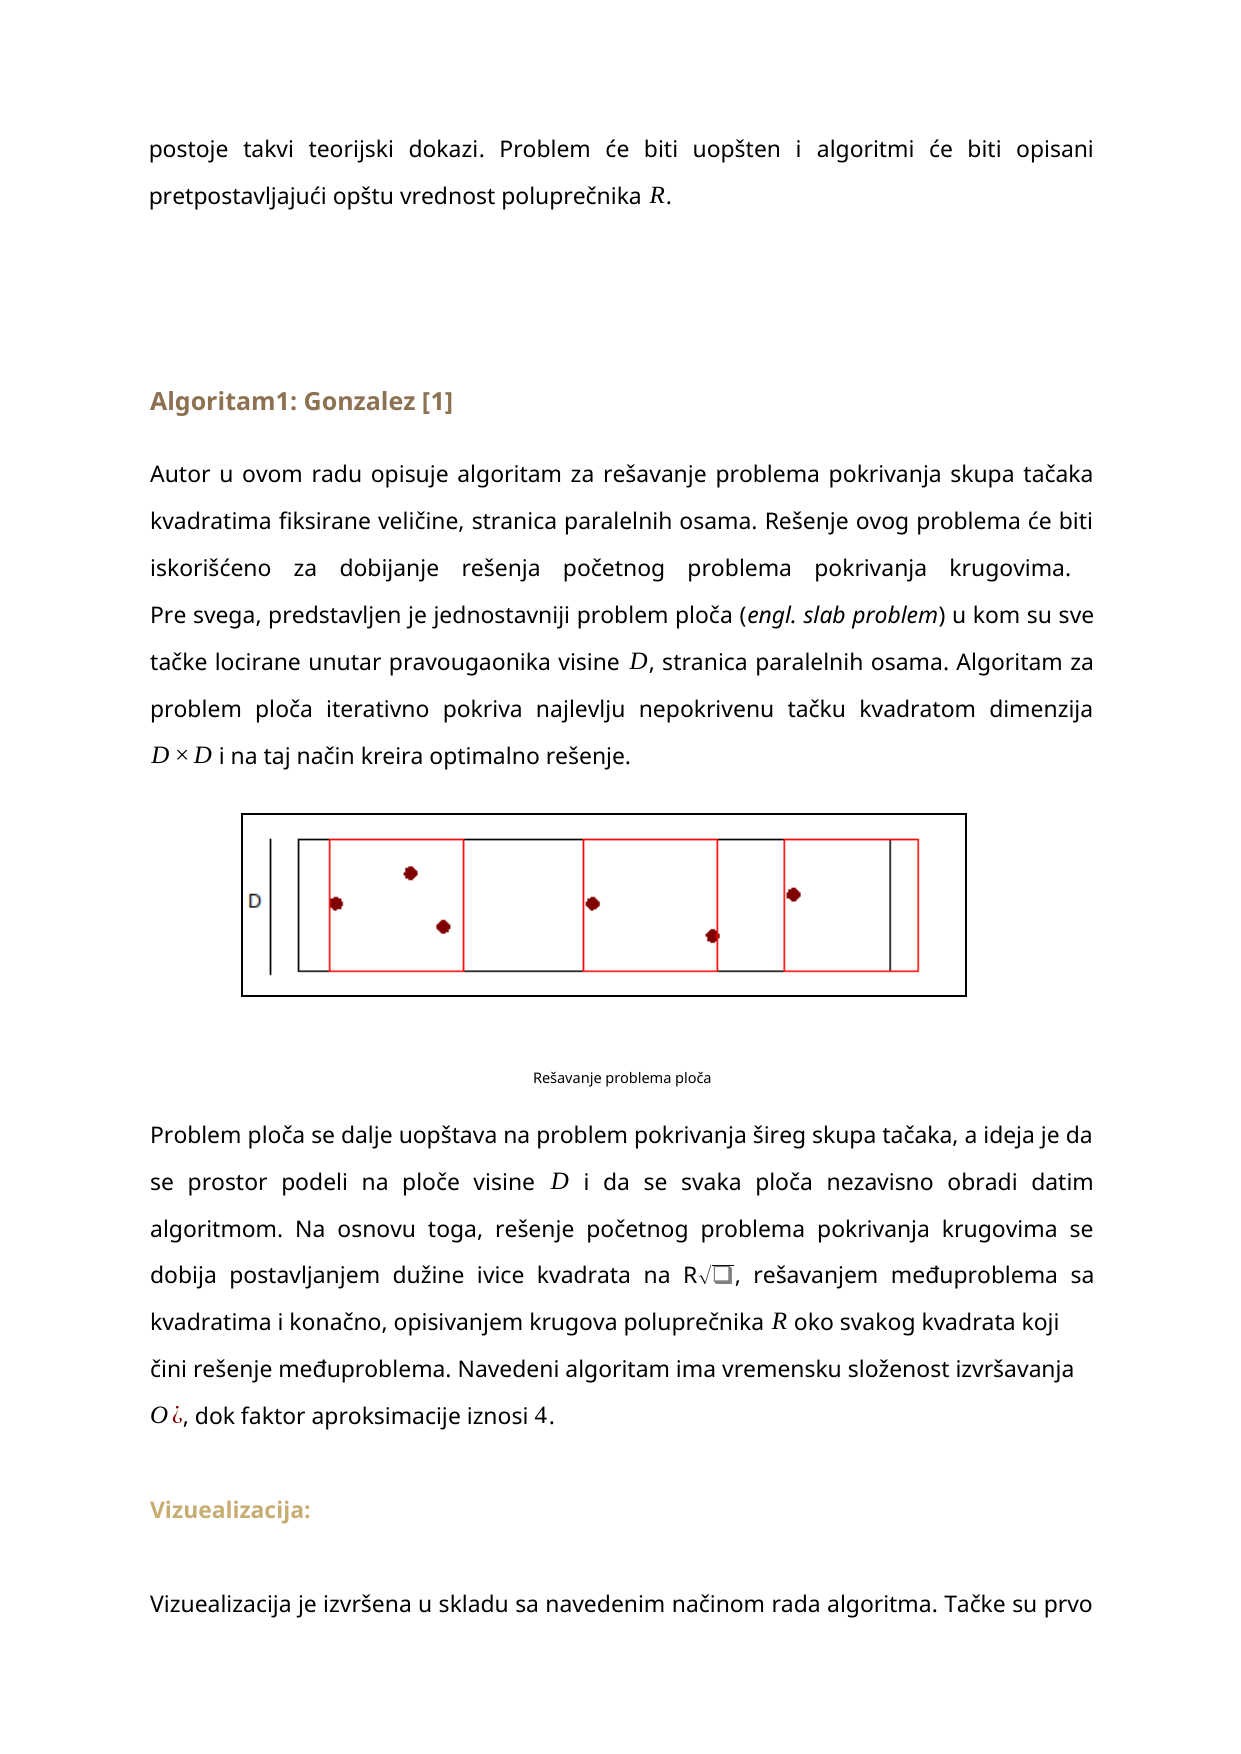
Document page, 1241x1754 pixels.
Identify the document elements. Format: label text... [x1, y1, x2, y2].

text Autor u ovom radu opisuje algoritam za rešavanje problema pokrivanja skupa tačaka kvadratima fiksirane veličine, stranica paralelnih osama. Rešenje ovog problema će biti iskorišćeno za dobijanje rešenja početnog problema pokrivanja krugovima. Pre svega, predstavljen je jednostavniji problem ploča (engl. slab problem) u kom su sve tačke locirane unutar pravougaonika visine , stranica paralelnih osama. Algoritam za problem ploča iterativno pokriva najlevlju nepokrivenu tačku kvadratom dimenzija i na taj način kreira optimalno rešenje. [150, 458, 1094, 771]
text Vizuealizacija je izvršena u skladu sa navedenim načinom rada algoritma. Tačke su prvo [150, 1587, 1094, 1619]
text Vizuealizacija: [150, 1494, 1094, 1525]
text , dok faktor aproksimacije iznosi . [150, 1400, 1094, 1431]
picture [243, 815, 965, 995]
text postoje takvi teorijski dokazi. Problem će biti uopšten i algoritmi će biti opisani pretpostavljajući opštu vrednost poluprečnika . [148, 133, 1094, 211]
text čini rešenje međuproblema. Navedeni algoritam ima vremensku složenost izvršavanja [150, 1353, 1094, 1384]
text Rešavanje problema ploča [150, 1068, 1094, 1102]
text Algoritam1: Gonzalez [1] [150, 383, 1094, 417]
text Problem ploča se dalje uopštava na problem pokrivanja šireg skupa tačaka, a ideja je da se prostor podeli na ploče visine i da se svaka ploča nezavisno obradi datim algoritmom. Na osnovu toga, rešenje početnog problema pokrivanja krugovima se dobija postavljanjem dužine ivice kvadrata na R, rešavanjem međuproblema sa kvadratima i konačno, opisivanjem krugova poluprečnika oko svakog kvadrata koji [150, 1119, 1094, 1337]
